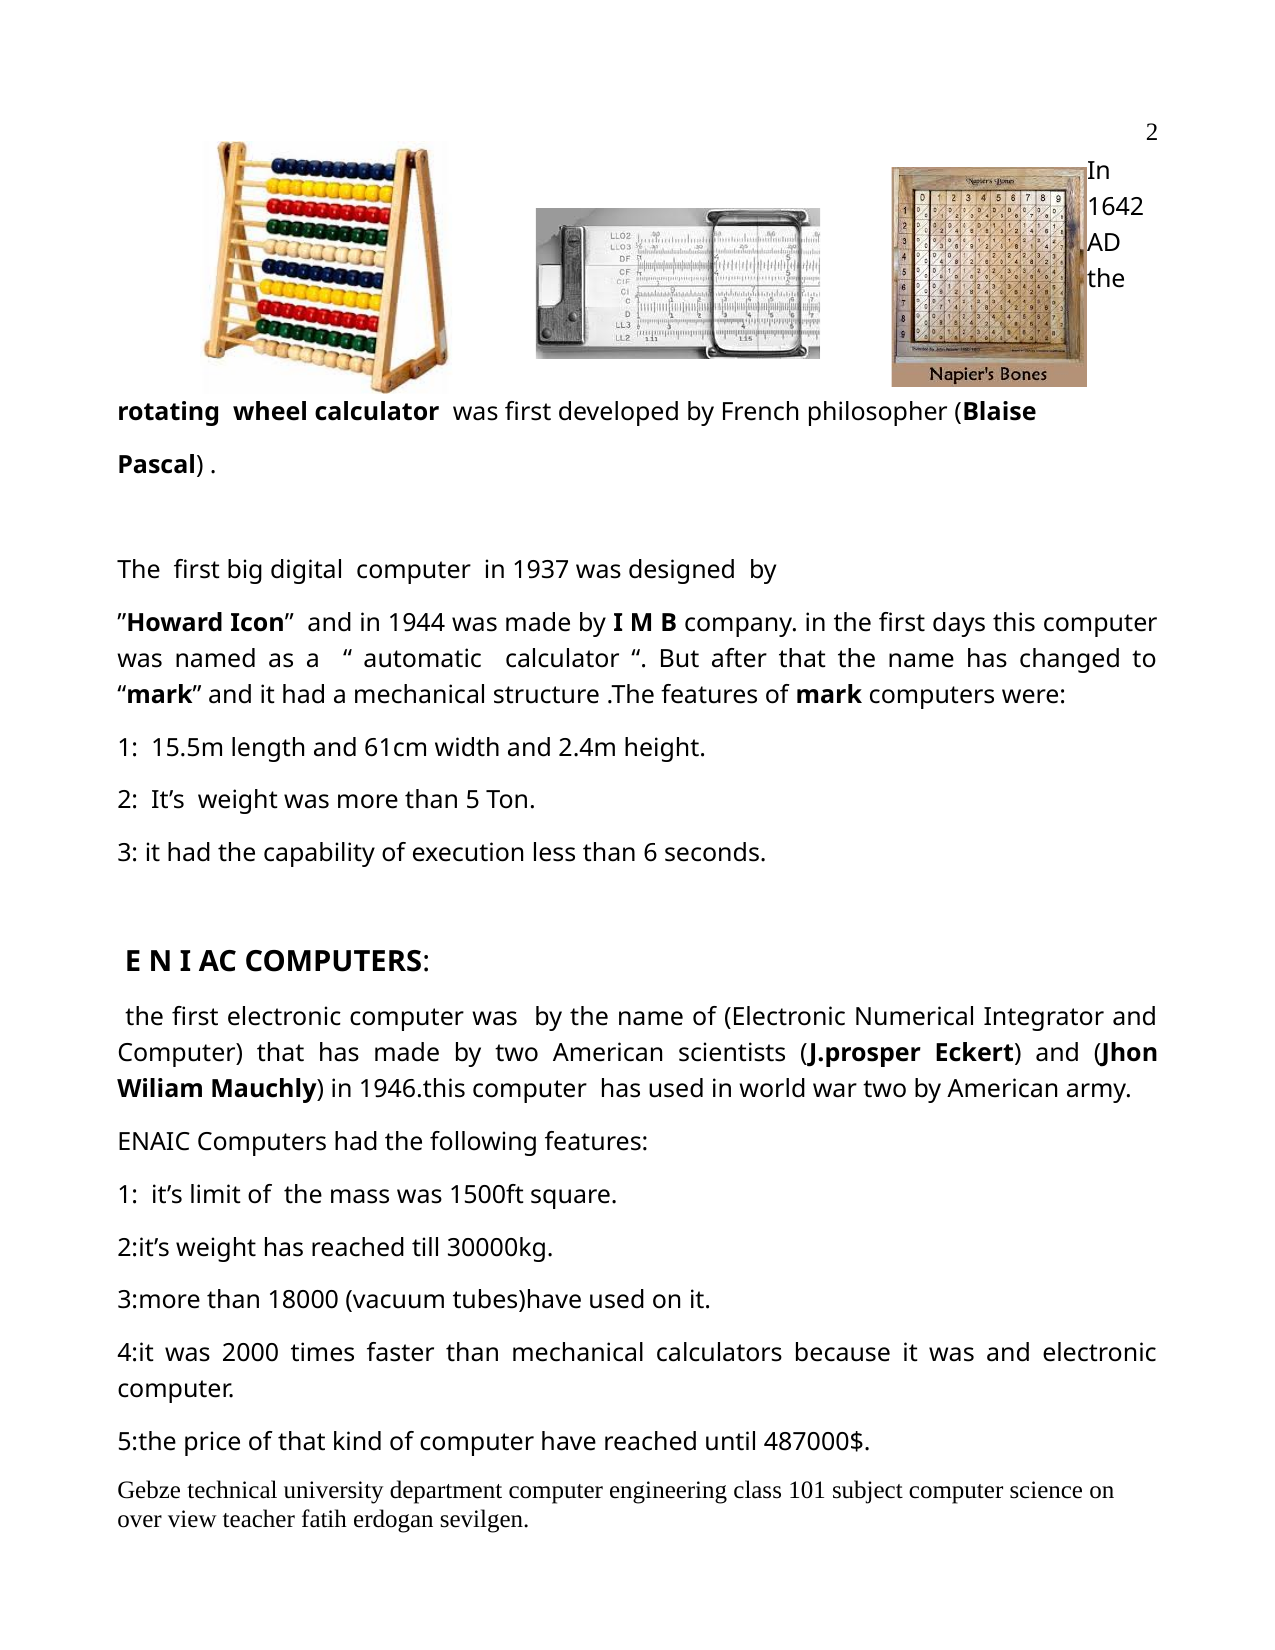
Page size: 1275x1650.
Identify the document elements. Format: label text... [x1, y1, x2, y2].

text 1: 15.5m length and 61cm width and 2.4m height. [117, 729, 1158, 763]
text 4:it was 2000 times faster than mechanical calculators because it was and electronic computer. [117, 1334, 1158, 1405]
text The first big digital computer in 1937 was designed by [117, 552, 1158, 586]
text 1: it’s limit of the mass was 1500ft square. [117, 1176, 1158, 1211]
text ”Howard Icon” and in 1944 was made by I M B company. in the first days this computer was named as a “ automatic calculator “. But after that the name has changed to “mark” and it had a mechanical structure .The features of mark computers were: [117, 605, 1158, 711]
text Pascal) . [117, 447, 1158, 481]
text the first electronic computer was by the name of (Electronic Numerical Integrator and Computer) that has made by two American scientists (J.prosper Eckert) and (Jhon Wiliam Mauchly) in 1946.this computer has used in world war two by American army. [117, 999, 1158, 1105]
text 5:the price of that kind of computer have reached until 487000$. [117, 1423, 1158, 1457]
text ENAIC Computers had the following features: [117, 1124, 1158, 1158]
text 2:it’s weight has reached till 30000kg. [117, 1229, 1158, 1263]
text In 1642 AD the rotating wheel calculator was first developed by French philosopher (Blaise [117, 153, 1158, 428]
text E N I AC COMPUTERS: [117, 940, 1158, 980]
text 3: it had the capability of execution less than 6 seconds. [117, 835, 1158, 869]
text 2: It’s weight was more than 5 Ton. [117, 782, 1158, 816]
text 3:more than 18000 (vacuum tubes)have used on it. [117, 1282, 1158, 1316]
